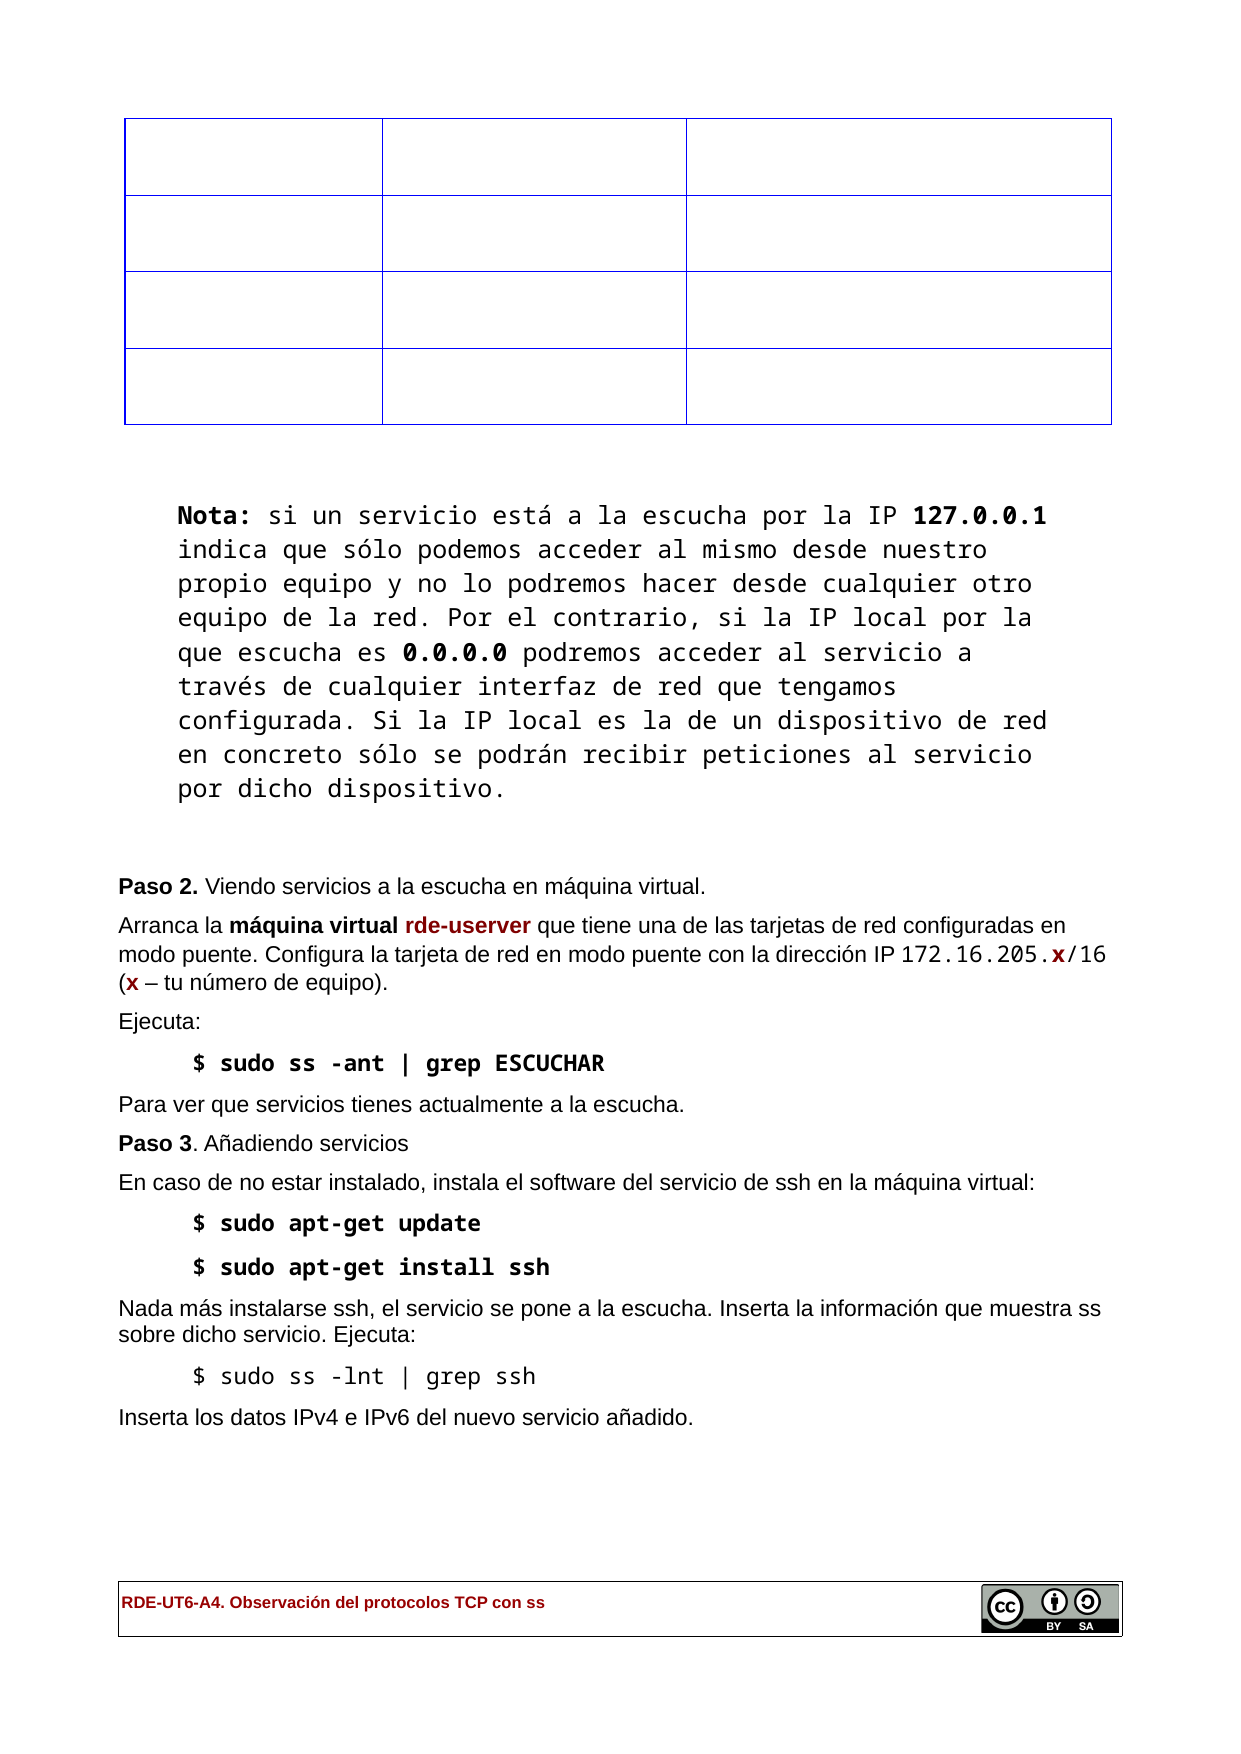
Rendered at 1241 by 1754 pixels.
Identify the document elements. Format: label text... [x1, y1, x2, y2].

table_cell [126, 119, 382, 194]
table_cell [126, 349, 382, 424]
text $ sudo apt-get update [192, 1207, 1122, 1238]
table_cell [383, 196, 686, 271]
table_cell [687, 349, 1111, 424]
text $ sudo ss -lnt | grep ssh [192, 1360, 1122, 1391]
text Arranca la máquina virtual rde-userver que tiene una de las tarjetas de red configuradas en modo puente. Configura la tarjeta de red en modo puente con la dirección IP 172.16.205.x/16 (x – tu número de equipo). [118, 912, 1122, 996]
table_cell [687, 196, 1111, 271]
text $ sudo apt-get install ssh [192, 1251, 1122, 1282]
text Paso 2. Viendo servicios a la escucha en máquina virtual. [118, 873, 1122, 899]
table_cell [687, 272, 1111, 347]
table_cell [687, 119, 1111, 194]
text Nada más instalarse ssh, el servicio se pone a la escucha. Inserta la información que muestra ss sobre dicho servicio. Ejecuta: [118, 1295, 1122, 1347]
table_cell [383, 119, 686, 194]
text Ejecuta: [118, 1008, 1122, 1034]
text $ sudo ss -ant | grep ESCUCHAR [192, 1047, 1122, 1078]
text En caso de no estar instalado, instala el software del servicio de ssh en la máquina virtual: [118, 1168, 1122, 1195]
table_cell [126, 272, 382, 347]
table_cell [383, 349, 686, 424]
table_cell [383, 272, 686, 347]
text Nota: si un servicio está a la escucha por la IP 127.0.0.1 indica que sólo podemos acceder al mismo desde nuestro propio equipo y no lo podremos hacer desde cualquier otro equipo de la red. Por el contrario, si la IP local por la que escucha es 0.0.0.0 podremos acceder al servicio a través de cualquier interfaz de red que tengamos configurada. Si la IP local es la de un dispositivo de red en concreto sólo se podrán recibir peticiones al servicio por dicho dispositivo. [177, 498, 1063, 804]
text Inserta los datos IPv4 e IPv6 del nuevo servicio añadido. [118, 1404, 1122, 1430]
table_cell [126, 196, 382, 271]
text Paso 3. Añadiendo servicios [118, 1129, 1122, 1156]
text Para ver que servicios tienes actualmente a la escucha. [118, 1091, 1122, 1117]
picture [981, 1584, 1119, 1633]
